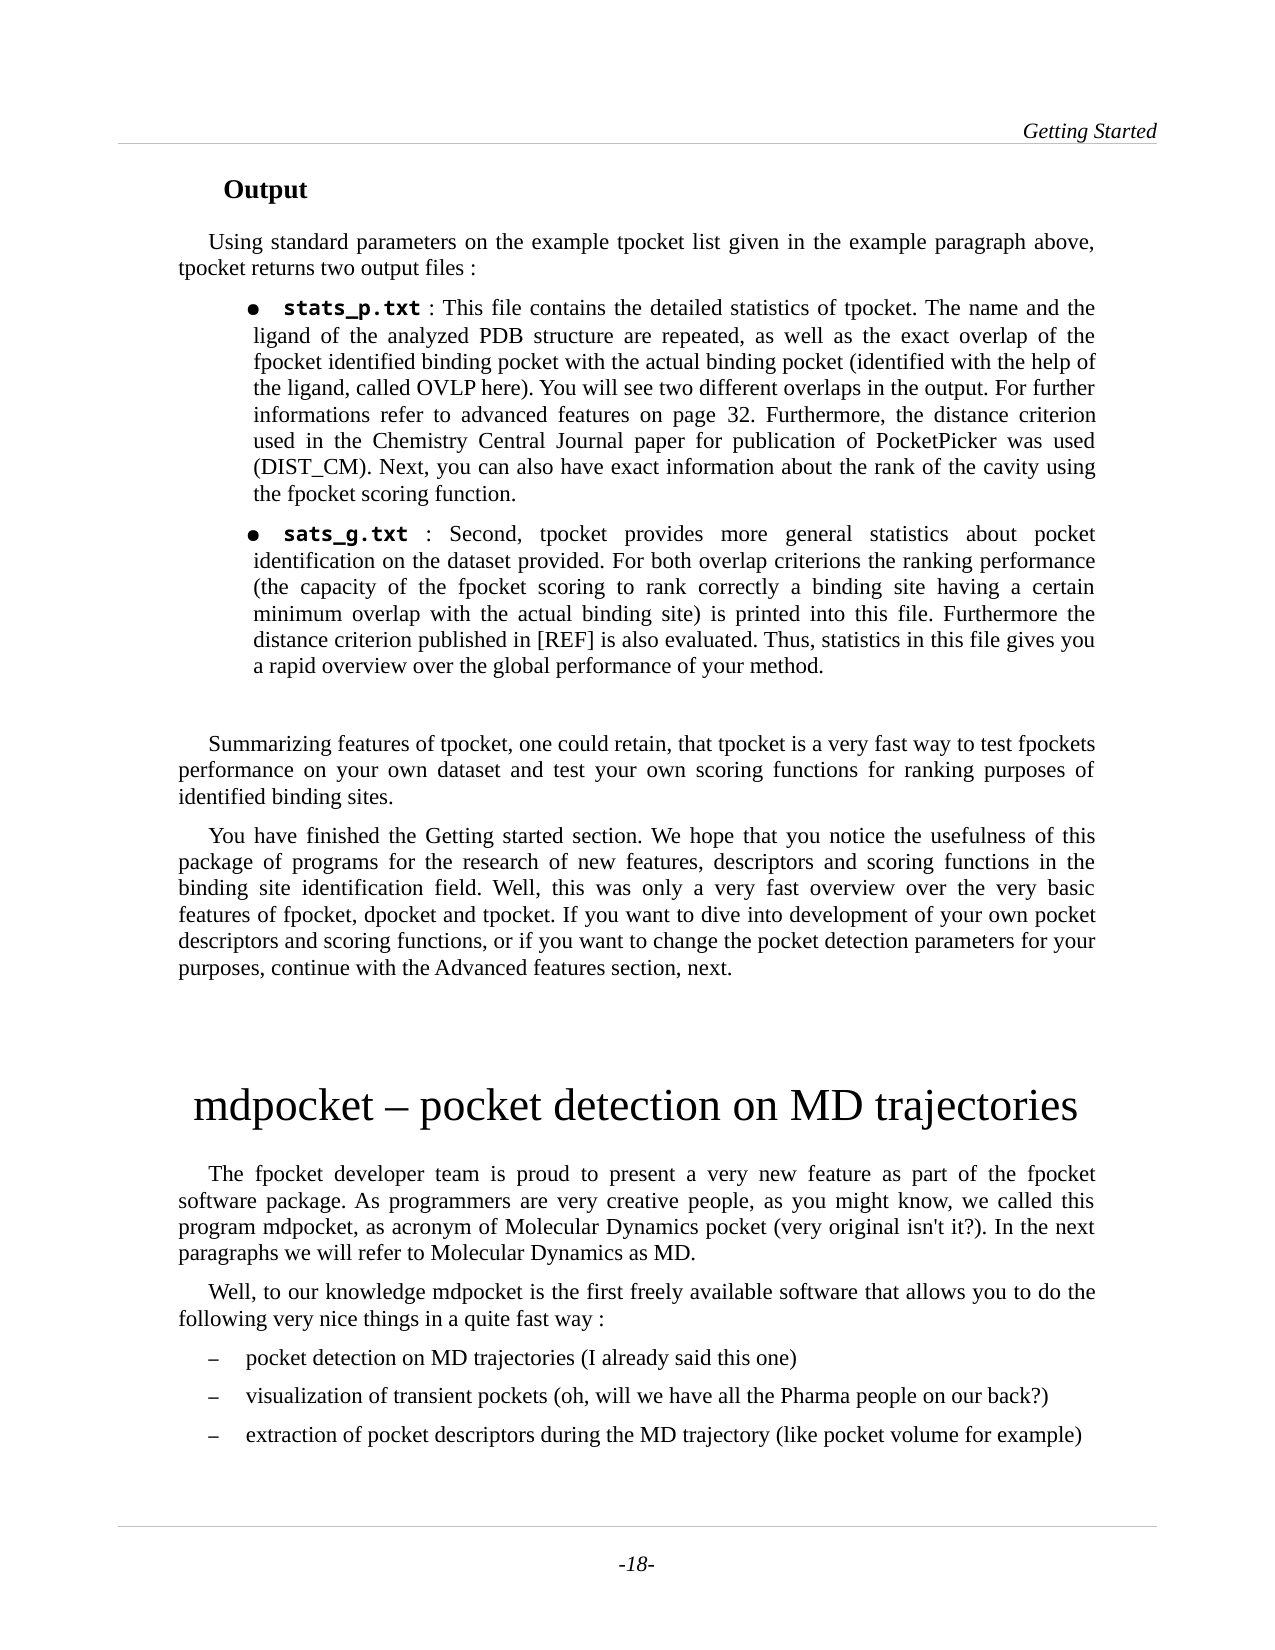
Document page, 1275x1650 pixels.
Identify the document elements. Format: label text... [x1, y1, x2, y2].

list pocket detection on MD trajectories (I already said this one) [178, 1343, 1097, 1370]
text You have finished the Getting started section. We hope that you notice the usefulness of this package of programs for the research of new features, descriptors and scoring functions in the binding site identification field. Well, this was only a very fast overview over the very basic features of fpocket, dpocket and tpocket. If you want to dive into development of your own pocket descriptors and scoring functions, or if you want to change the pocket detection parameters for your purposes, continue with the Advanced features section, next. [178, 822, 1097, 980]
list sats_g.txt : Second, tpocket provides more general statistics about pocket identification on the dataset provided. For both overlap criterions the ranking performance (the capacity of the fpocket scoring to rank correctly a binding site having a certain minimum overlap with the actual binding site) is printed into this file. Furthermore the distance criterion published in [REF] is also evaluated. Thus, statistics in this file gives you a rapid overview over the global performance of your method. [216, 519, 1097, 679]
text The fpocket developer team is proud to present a very new feature as part of the fpocket software package. As programmers are very creative people, as you might know, we called this program mdpocket, as acronym of Molecular Dynamics pocket (very original isn't it?). In the next paragraphs we will refer to Molecular Dynamics as MD. [178, 1160, 1097, 1266]
subtitle Output [223, 173, 1157, 204]
subtitle mdpocket – pocket detection on MD trajectories [193, 1078, 1157, 1130]
list stats_p.txt : This file contains the detailed statistics of tpocket. The name and the ligand of the analyzed PDB structure are repeated, as well as the exact overlap of the fpocket identified binding pocket with the actual binding pocket (identified with the help of the ligand, called OVLP here). You will see two different overlaps in the output. For further informations refer to advanced features on page 34. Furthermore, the distance criterion used in the Chemistry Central Journal paper for publication of PocketPicker was used (DIST_CM). Next, you can also have exact information about the rank of the cavity using the fpocket scoring function. [216, 293, 1097, 506]
text Well, to our knowledge mdpocket is the first freely available software that allows you to do the following very nice things in a quite fast way : [178, 1278, 1097, 1331]
text Using standard parameters on the example tpocket list given in the example paragraph above, tpocket returns two output files : [178, 228, 1097, 281]
text Summarizing features of tpocket, one could retain, that tpocket is a very fast way to test fpockets performance on your own dataset and test your own scoring functions for ranking purposes of identified binding sites. [178, 730, 1097, 809]
list visualization of transient pockets (oh, will we have all the Pharma people on our back?) [178, 1382, 1097, 1409]
list extraction of pocket descriptors during the MD trajectory (like pocket volume for example) [178, 1421, 1097, 1448]
